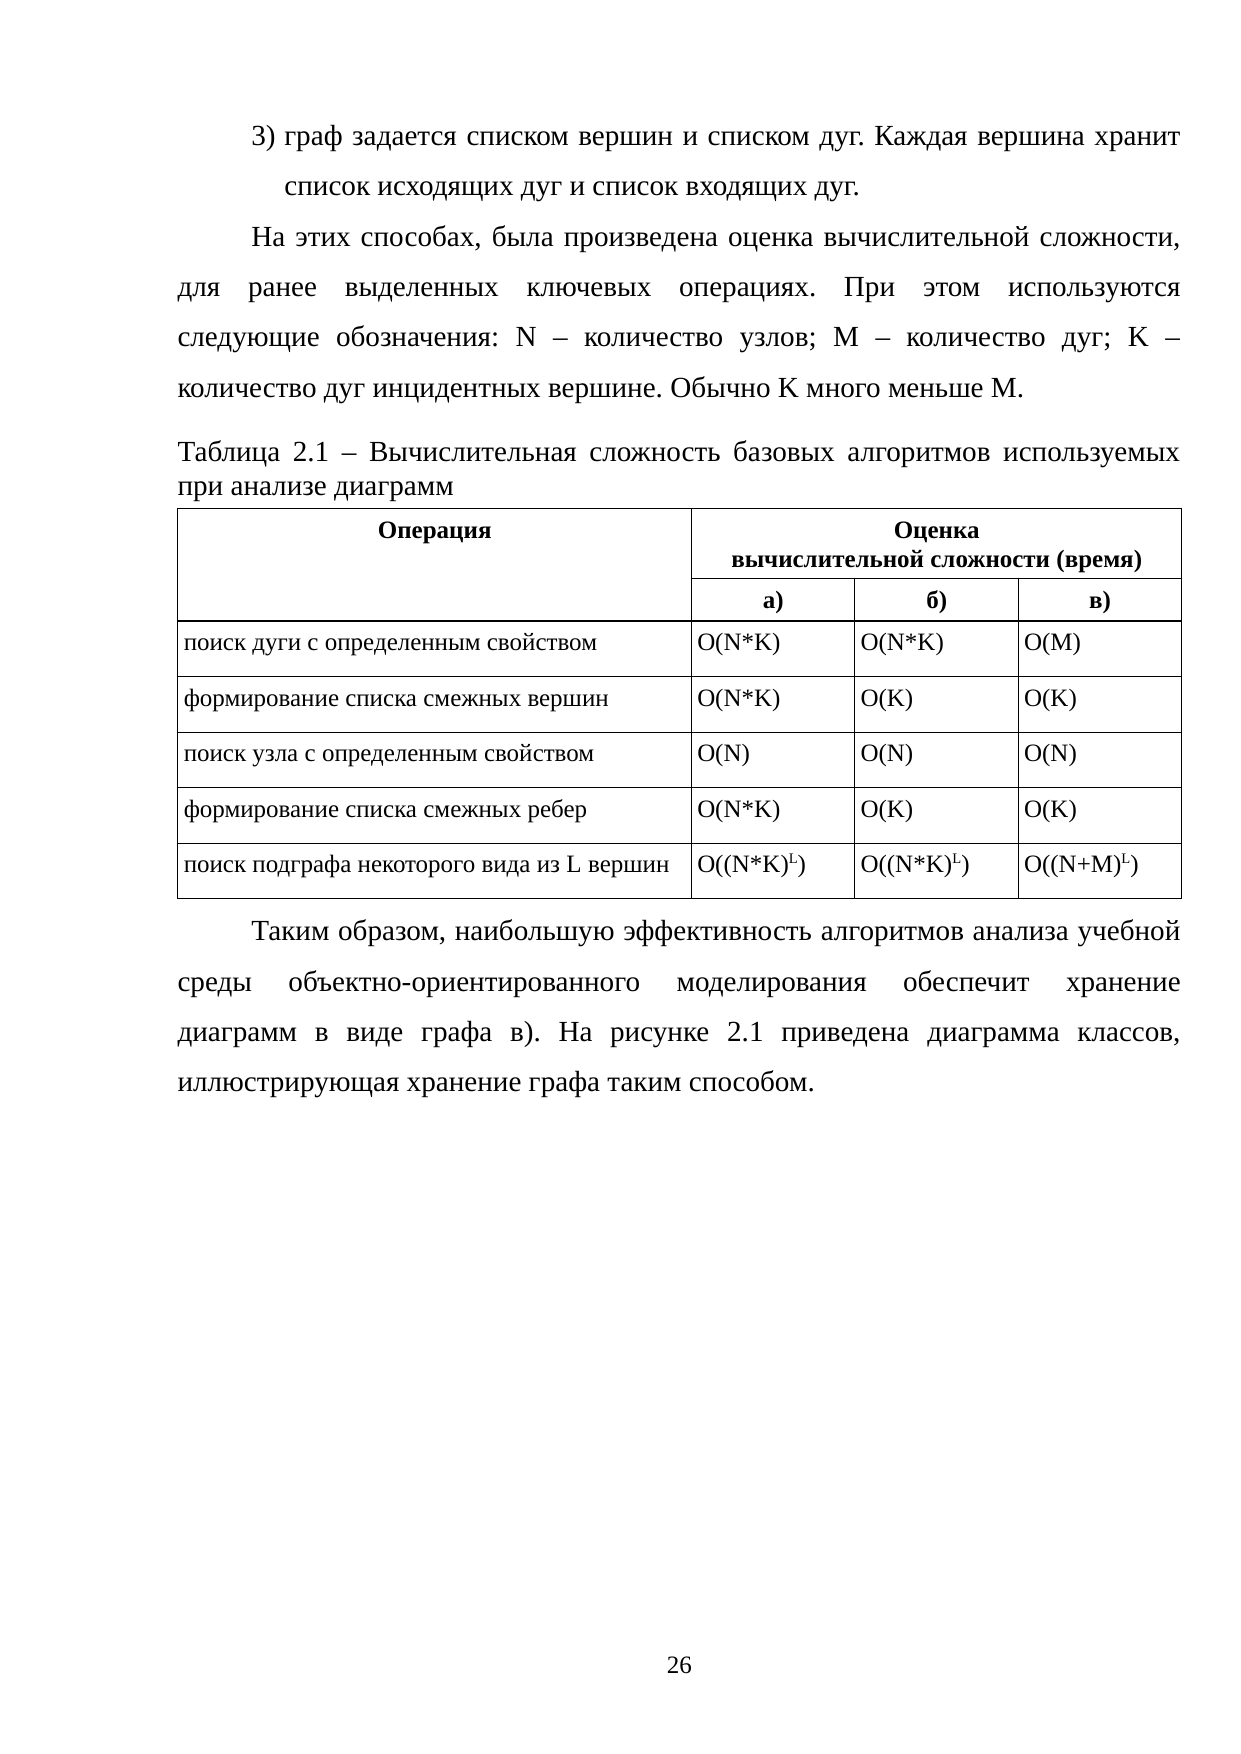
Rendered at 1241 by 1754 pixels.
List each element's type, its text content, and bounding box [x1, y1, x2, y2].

list граф задается списком вершин и списком дуг. Каждая вершина хранит список исходящих дуг и список входящих дуг. [251, 118, 1181, 202]
table_cell O((N*K)L) [692, 844, 854, 898]
table_cell O(K) [1019, 788, 1181, 843]
table_header Операция [178, 509, 691, 620]
table_cell O(N) [855, 733, 1018, 787]
table_cell O(N*K) [692, 622, 854, 676]
table_cell O((N+M)L) [1019, 844, 1181, 898]
table_cell O(M) [1019, 622, 1181, 676]
text Таблица 2.1 – Вычислительная сложность базовых алгоритмов используемых при анализе диаграмм [177, 434, 1181, 501]
table_cell O(K) [855, 677, 1018, 732]
table_cell формирование списка смежных вершин [178, 677, 691, 732]
table_cell поиск подграфа некоторого вида из L вершин [178, 844, 691, 898]
table_cell б) [855, 579, 1018, 620]
table_cell а) [692, 579, 854, 620]
table_header Оценка вычислительной сложности (время) [692, 509, 1181, 578]
table_cell O(N) [1019, 733, 1181, 787]
table_cell O(K) [855, 788, 1018, 843]
table_cell формирование списка смежных ребер [178, 788, 691, 843]
table_cell в) [1019, 579, 1181, 620]
table_cell O(N*K) [692, 677, 854, 732]
table_cell O(K) [1019, 677, 1181, 732]
table_cell O(N*K) [692, 788, 854, 843]
table_cell O(N) [692, 733, 854, 787]
table_cell O(N*K) [855, 622, 1018, 676]
table_cell O((N*K)L) [855, 844, 1018, 898]
text На этих способах, была произведена оценка вычислительной сложности, для ранее выделенных ключевых операциях. При этом используются следующие обозначения: N – количество узлов; M – количество дуг; K – количество дуг инцидентных вершине. Обычно K много меньше M. [177, 219, 1181, 403]
table_cell поиск узла с определенным свойством [178, 733, 691, 787]
table_cell поиск дуги с определенным свойством [178, 622, 691, 676]
text Таким образом, наибольшую эффективность алгоритмов анализа учебной среды объектно-ориентированного моделирования обеспечит хранение диаграмм в виде графа в). На рисунке 2.1 приведена диаграмма классов, иллюстрирующая хранение графа таким способом. [177, 913, 1181, 1098]
